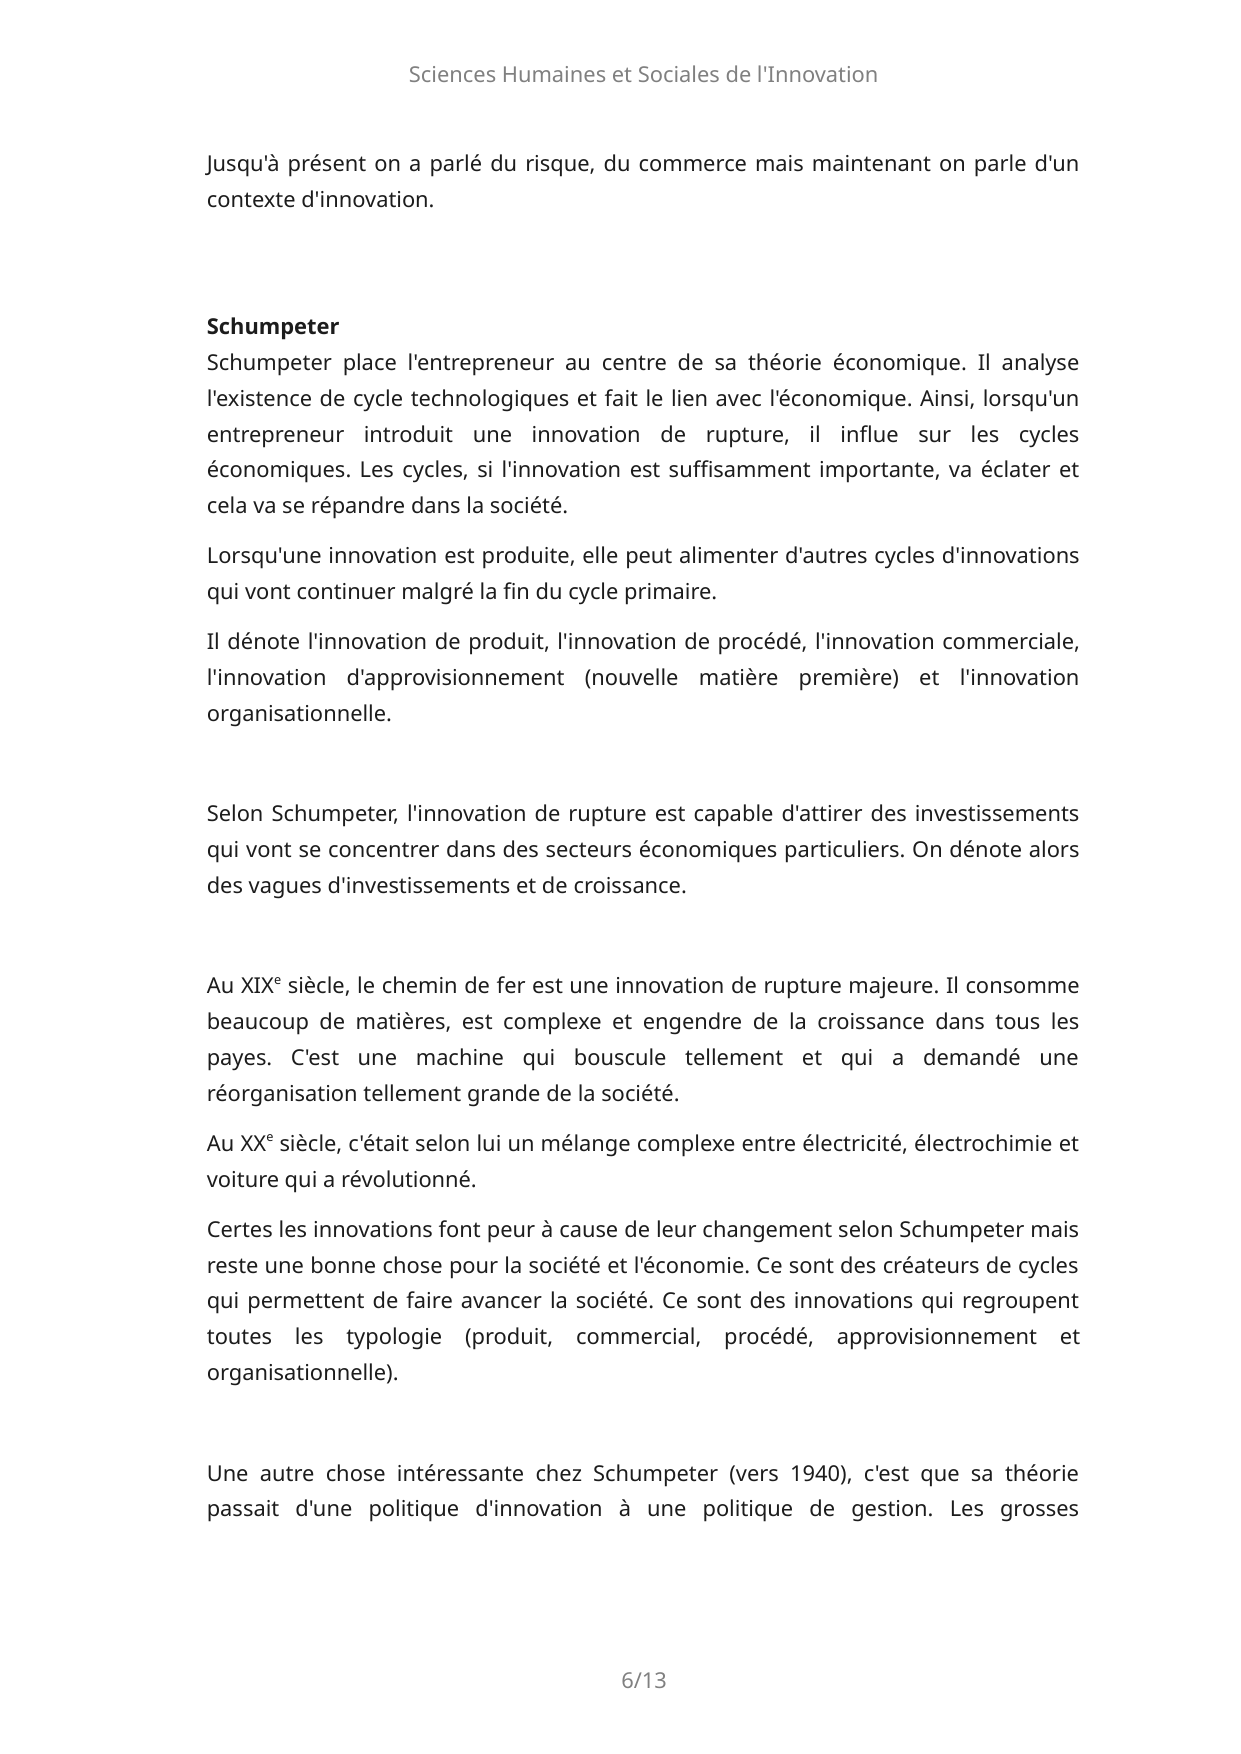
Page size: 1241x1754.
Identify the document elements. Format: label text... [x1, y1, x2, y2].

text Schumpeter [207, 311, 1081, 341]
text Une autre chose intéressante chez Schumpeter (vers 1940), c'est que sa théorie passait d'une politique d'innovation à une politique de gestion. Les grosses [207, 1458, 1081, 1523]
text Jusqu'à présent on a parlé du risque, du commerce mais maintenant on parle d'un contexte d'innovation. [207, 148, 1081, 213]
text Au XXe siècle, c'était selon lui un mélange complexe entre électricité, électrochimie et voiture qui a révolutionné. [207, 1128, 1081, 1193]
text Schumpeter place l'entrepreneur au centre de sa théorie économique. Il analyse l'existence de cycle technologiques et fait le lien avec l'économique. Ainsi, lorsqu'un entrepreneur introduit une innovation de rupture, il influe sur les cycles économiques. Les cycles, si l'innovation est suffisamment importante, va éclater et cela va se répandre dans la société. [207, 347, 1081, 520]
text Certes les innovations font peur à cause de leur changement selon Schumpeter mais reste une bonne chose pour la société et l'économie. Ce sont des créateurs de cycles qui permettent de faire avancer la société. Ce sont des innovations qui regroupent toutes les typologie (produit, commercial, procédé, approvisionnement et organisationnelle). [207, 1214, 1081, 1387]
text Selon Schumpeter, l'innovation de rupture est capable d'attirer des investissements qui vont se concentrer dans des secteurs économiques particuliers. On dénote alors des vagues d'investissements et de croissance. [207, 798, 1081, 900]
text Il dénote l'innovation de produit, l'innovation de procédé, l'innovation commerciale, l'innovation d'approvisionnement (nouvelle matière première) et l'innovation organisationnelle. [207, 626, 1081, 728]
text Lorsqu'une innovation est produite, elle peut alimenter d'autres cycles d'innovations qui vont continuer malgré la fin du cycle primaire. [207, 540, 1081, 606]
text Au XIXe siècle, le chemin de fer est une innovation de rupture majeure. Il consomme beaucoup de matières, est complexe et engendre de la croissance dans tous les payes. C'est une machine qui bouscule tellement et qui a demandé une réorganisation tellement grande de la société. [207, 971, 1081, 1107]
